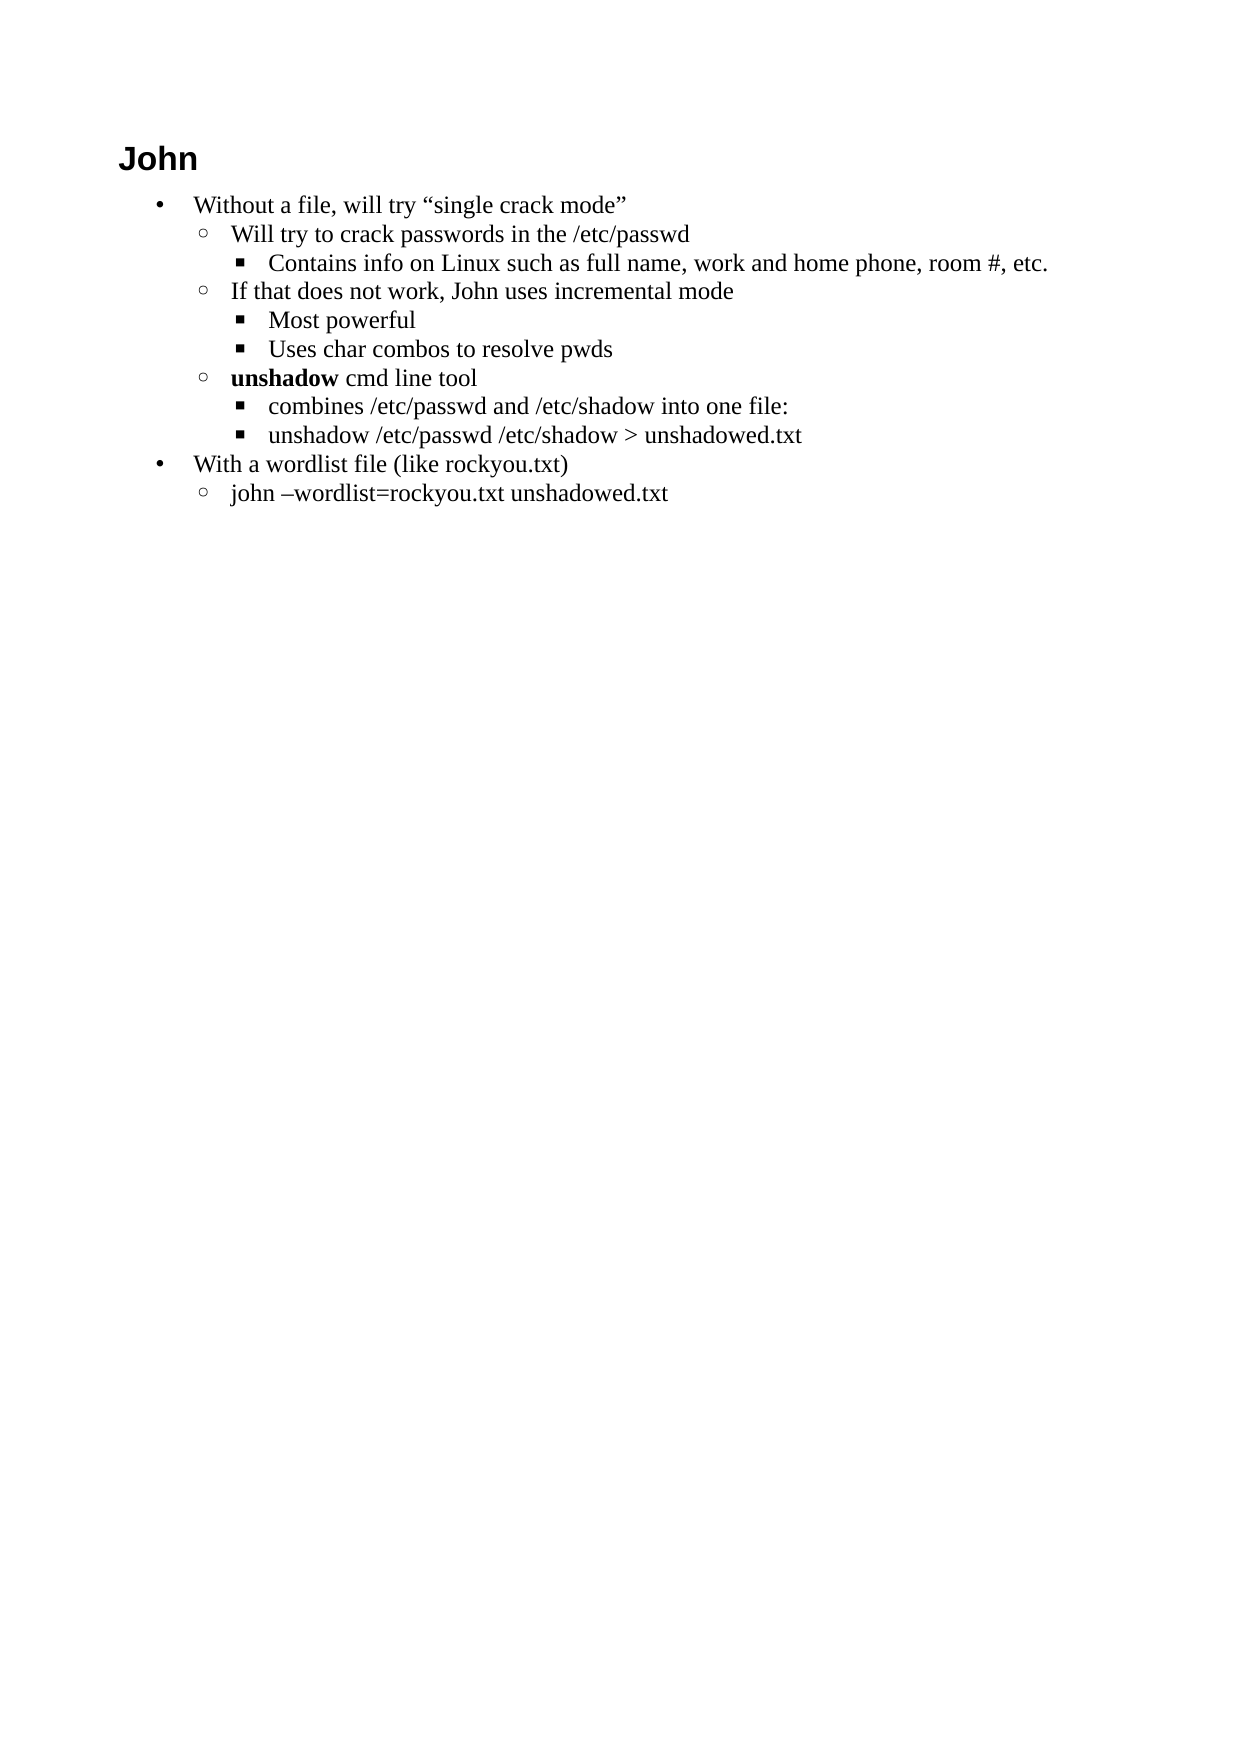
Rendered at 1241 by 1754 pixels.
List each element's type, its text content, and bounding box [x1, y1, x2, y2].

list Without a file, will try “single crack mode” [156, 190, 1122, 219]
list Contains info on Linux such as full name, work and home phone, room #, etc. [231, 248, 1122, 276]
list Will try to crack passwords in the /etc/passwd [193, 219, 1122, 248]
list unshadow cmd line tool [193, 363, 1122, 391]
list Most powerful [231, 305, 1122, 334]
list With a wordlist file (like rockyou.txt) [156, 449, 1122, 478]
list If that does not work, John uses incremental mode [193, 276, 1122, 305]
list unshadow /etc/passwd /etc/shadow > unshadowed.txt [231, 420, 1122, 449]
list john –wordlist=rockyou.txt unshadowed.txt [193, 478, 1122, 506]
subtitle John [118, 139, 1122, 178]
list Uses char combos to resolve pwds [231, 334, 1122, 363]
list combines /etc/passwd and /etc/shadow into one file: [231, 391, 1122, 420]
